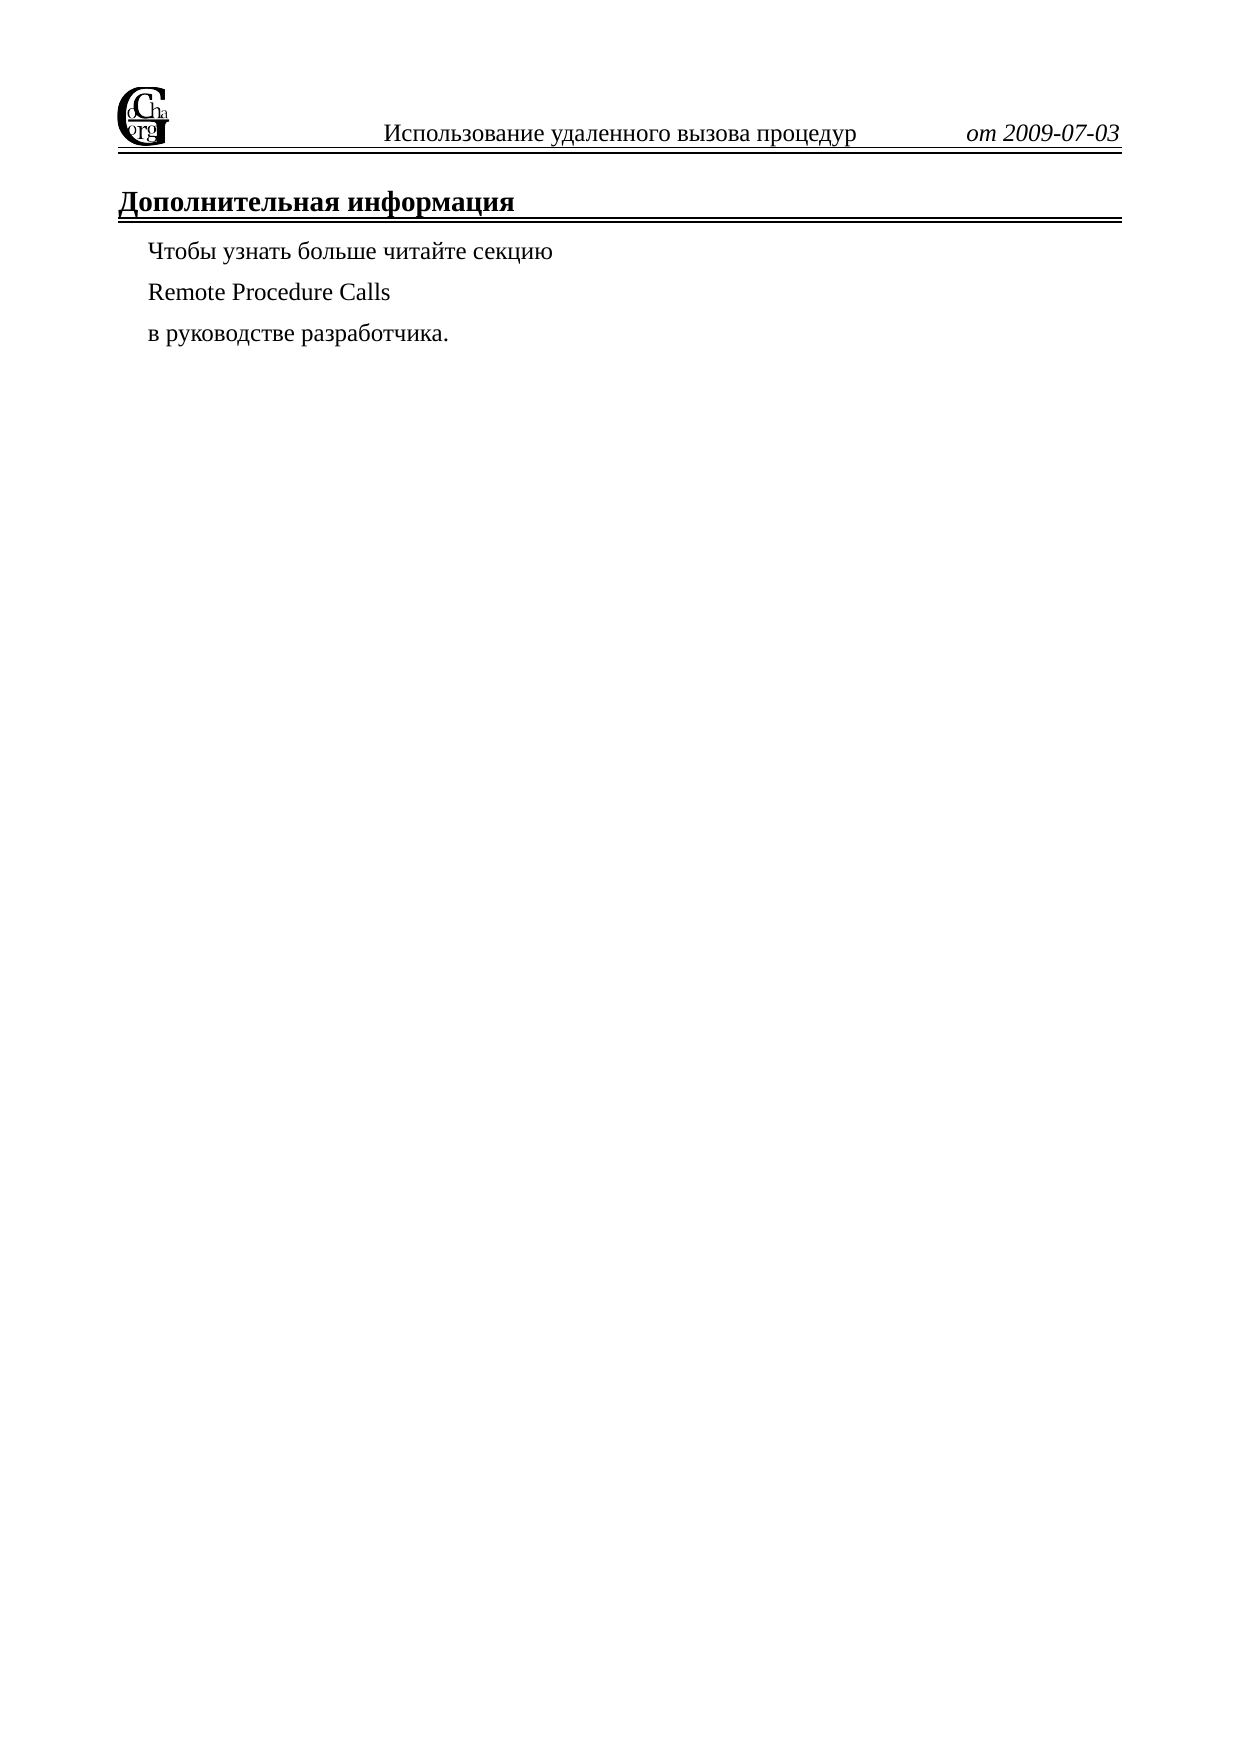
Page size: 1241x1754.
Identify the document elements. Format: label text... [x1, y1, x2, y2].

text Чтобы узнать больше читайте секцию [118, 236, 1122, 265]
subtitle Дополнительная информация [118, 184, 1122, 217]
text Remote Procedure Calls [118, 277, 1122, 306]
text в руководстве разработчика. [118, 318, 1122, 347]
picture [117, 87, 170, 146]
